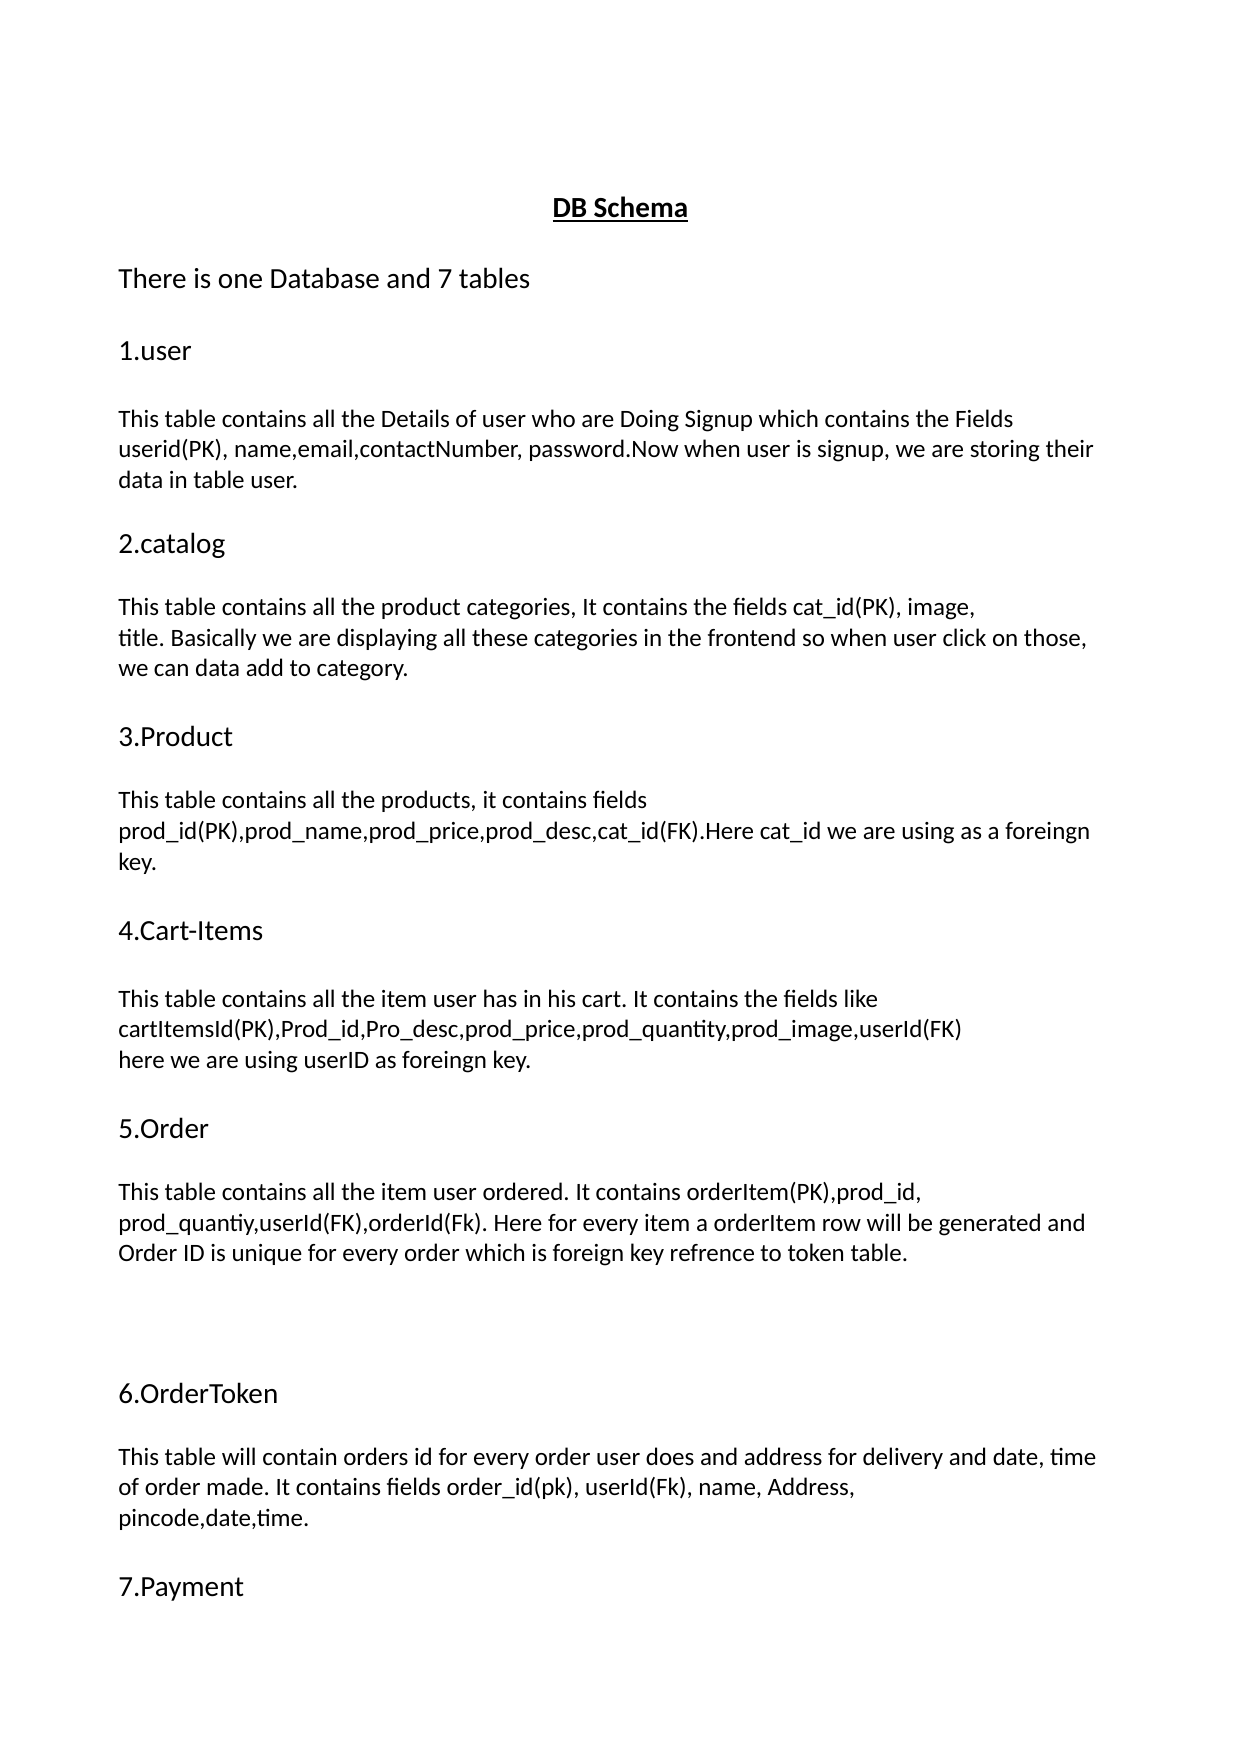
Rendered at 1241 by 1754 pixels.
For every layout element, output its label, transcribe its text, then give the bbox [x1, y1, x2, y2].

text There is one Database and 7 tables [118, 261, 1122, 296]
text 2.catalog [118, 525, 1122, 561]
text 1.user [118, 332, 1122, 367]
text This table contains all the item user has in his cart. It contains the fields like cartItemsId(PK),Prod_id,Pro_desc,prod_price,prod_quantity,prod_image,userId(FK) [118, 983, 1122, 1044]
text 5.Order [118, 1110, 1122, 1146]
text DB Schema [118, 189, 1122, 225]
text prod_quantiy,userId(FK),orderId(Fk). Here for every item a orderItem row will be generated and Order ID is unique for every order which is foreign key refrence to token table. [118, 1207, 1122, 1268]
text This table contains all the products, it contains fields prod_id(PK),prod_name,prod_price,prod_desc,cat_id(FK).Here cat_id we are using as a foreingn key. [118, 785, 1122, 876]
text This table will contain orders id for every order user does and address for delivery and date, time of order made. It contains fields order_id(pk), userId(Fk), name, Address, [118, 1441, 1122, 1502]
text 7.Payment [118, 1568, 1122, 1604]
text This table contains all the product categories, It contains the fields cat_id(PK), image, [118, 591, 1122, 622]
text 4.Cart-Items [118, 912, 1122, 947]
text This table contains all the Details of user who are Doing Signup which contains the Fields userid(PK), name,email,contactNumber, password.Now when user is signup, we are storing their data in table user. [118, 403, 1122, 495]
text title. Basically we are displaying all these categories in the frontend so when user click on those, we can data add to category. [118, 622, 1122, 683]
text pincode,date,time. [118, 1502, 1122, 1533]
text 6.OrderToken [118, 1375, 1122, 1411]
text This table contains all the item user ordered. It contains orderItem(PK),prod_id, [118, 1176, 1122, 1207]
text 3.Product [118, 718, 1122, 754]
text here we are using userID as foreingn key. [118, 1044, 1122, 1075]
